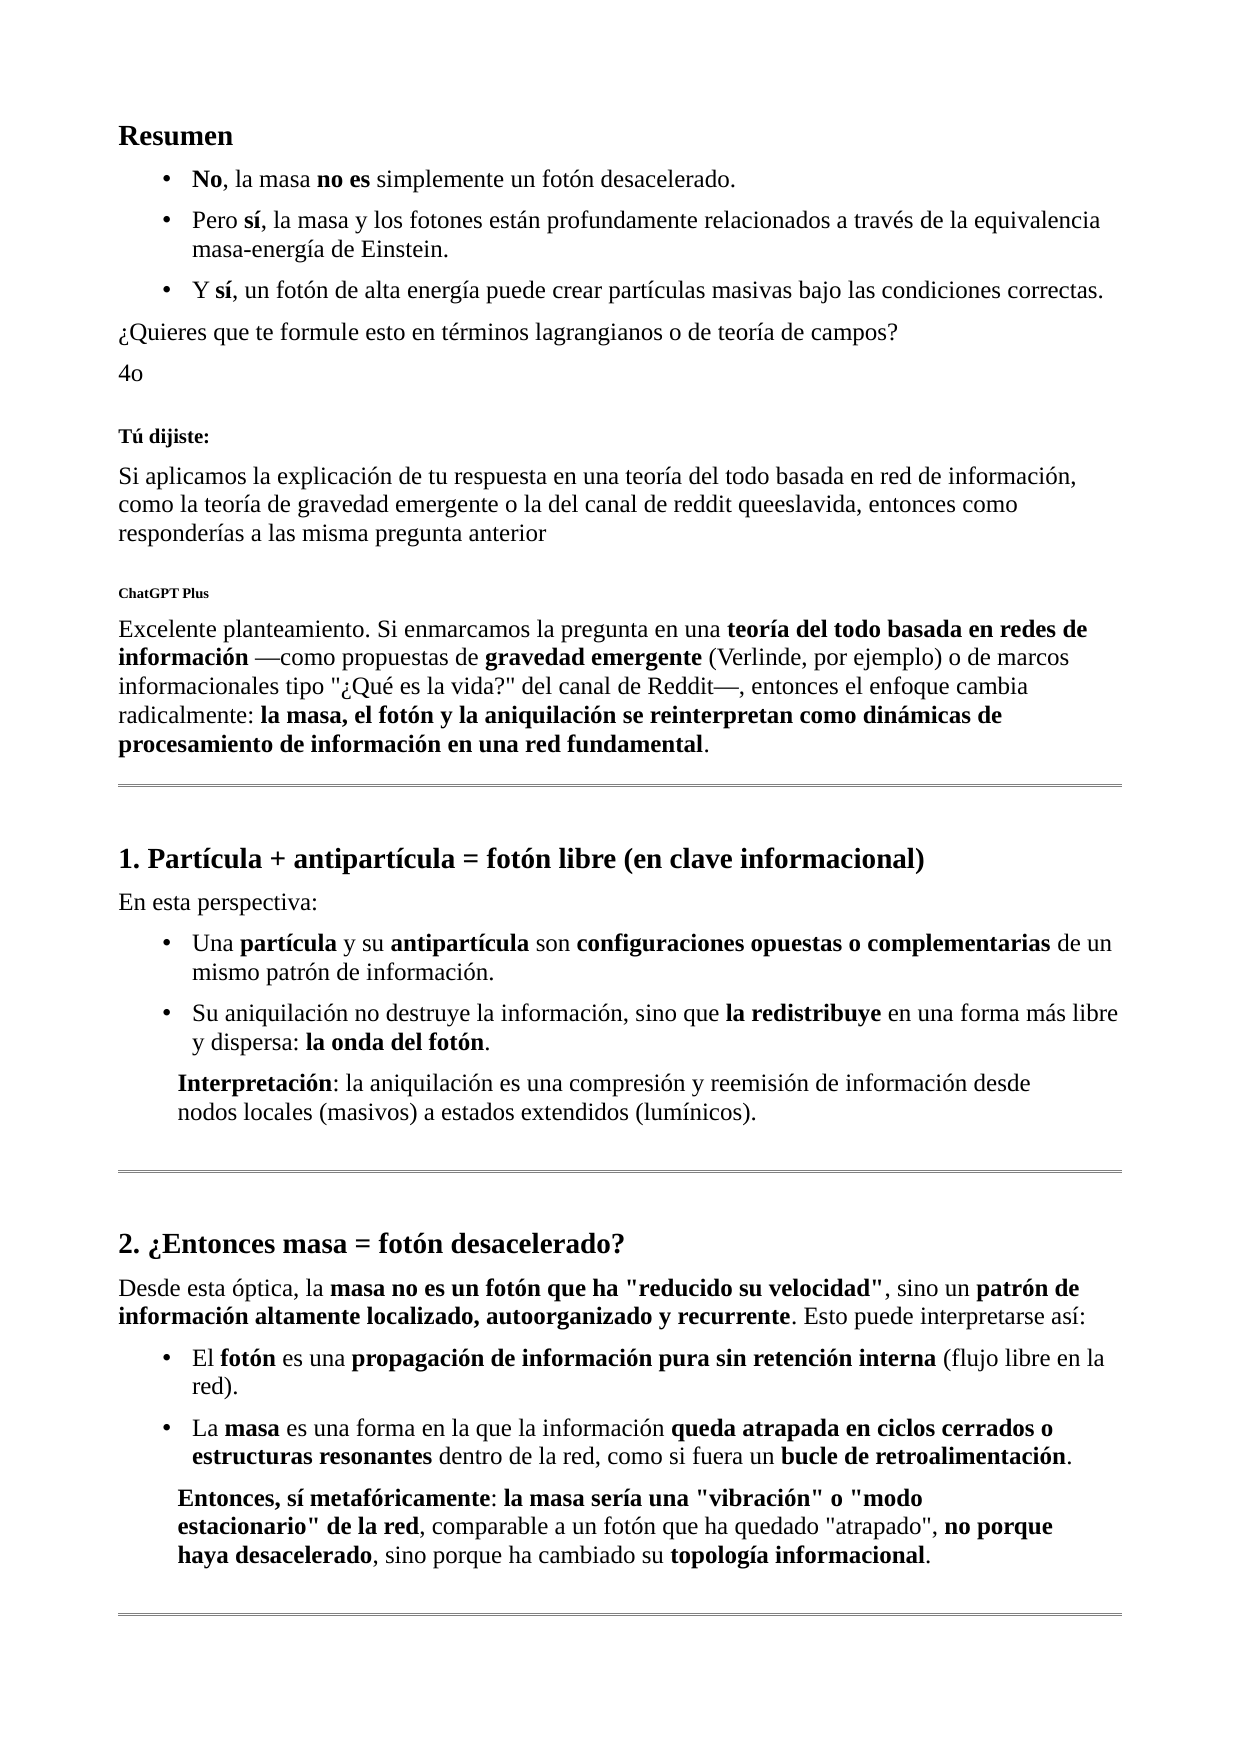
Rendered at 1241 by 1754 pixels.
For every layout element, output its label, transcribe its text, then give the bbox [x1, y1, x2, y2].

list Una partícula y su antipartícula son configuraciones opuestas o complementarias de un mismo patrón de información. [162, 928, 1122, 986]
list No, la masa no es simplemente un fotón desacelerado. [162, 164, 1122, 193]
subtitle ChatGPT Plus [118, 584, 1122, 601]
text 4o [118, 358, 1122, 387]
text Interpretación: la aniquilación es una compresión y reemisión de información desde nodos locales (masivos) a estados extendidos (lumínicos). [177, 1068, 1063, 1126]
list La masa es una forma en la que la información queda atrapada en ciclos cerrados o estructuras resonantes dentro de la red, como si fuera un bucle de retroalimentación. [162, 1413, 1122, 1470]
list Y sí, un fotón de alta energía puede crear partículas masivas bajo las condiciones correctas. [162, 275, 1122, 304]
subtitle Tú dijiste: [118, 424, 1122, 448]
subtitle 2. ¿Entonces masa = fotón desacelerado? [118, 1227, 1122, 1260]
text Entonces, sí metafóricamente: la masa sería una "vibración" o "modo estacionario" de la red, comparable a un fotón que ha quedado "atrapado", no porque haya desacelerado, sino porque ha cambiado su topología informacional. [177, 1483, 1063, 1569]
list Pero sí, la masa y los fotones están profundamente relacionados a través de la equivalencia masa-energía de Einstein. [162, 205, 1122, 263]
text Excelente planteamiento. Si enmarcamos la pregunta en una teoría del todo basada en redes de información —como propuestas de gravedad emergente (Verlinde, por ejemplo) o de marcos informacionales tipo "¿Qué es la vida?" del canal de Reddit—, entonces el enfoque cambia radicalmente: la masa, el fotón y la aniquilación se reinterpretan como dinámicas de procesamiento de información en una red fundamental. [118, 614, 1122, 757]
text En esta perspectiva: [118, 887, 1122, 916]
subtitle Resumen [118, 118, 1122, 152]
text Si aplicamos la explicación de tu respuesta en una teoría del todo basada en red de información, como la teoría de gravedad emergente o la del canal de reddit queeslavida, entonces como responderías a las misma pregunta anterior [118, 461, 1122, 547]
list El fotón es una propagación de información pura sin retención interna (flujo libre en la red). [162, 1343, 1122, 1400]
subtitle 1. Partícula + antipartícula = fotón libre (en clave informacional) [118, 841, 1122, 875]
text Desde esta óptica, la masa no es un fotón que ha "reducido su velocidad", sino un patrón de información altamente localizado, autoorganizado y recurrente. Esto puede interpretarse así: [118, 1273, 1122, 1330]
list Su aniquilación no destruye la información, sino que la redistribuye en una forma más libre y dispersa: la onda del fotón. [162, 998, 1122, 1056]
text ¿Quieres que te formule esto en términos lagrangianos o de teoría de campos? [118, 317, 1122, 345]
